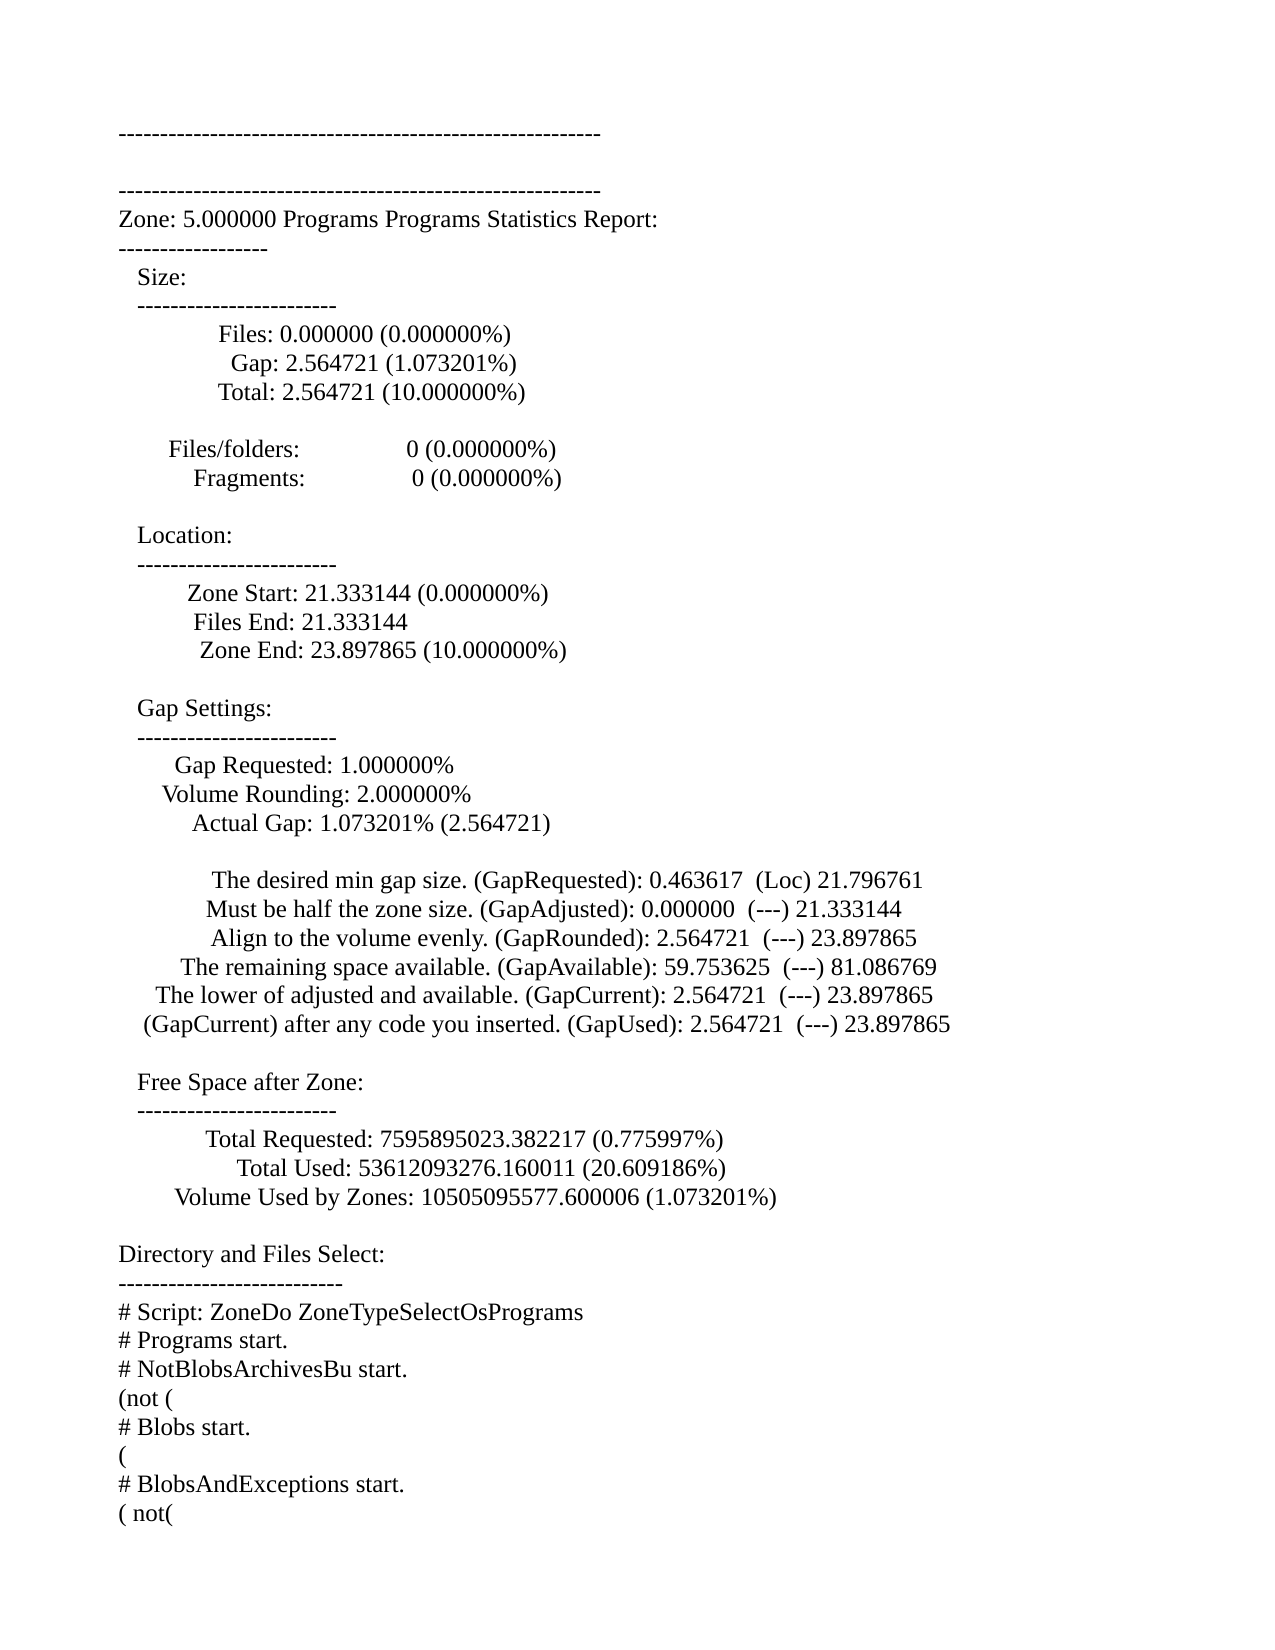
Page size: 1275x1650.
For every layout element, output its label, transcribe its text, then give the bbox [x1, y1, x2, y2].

text Total Requested: 7595895023.382217 (0.775997%) [118, 1124, 1157, 1153]
text # Programs start. [118, 1326, 1157, 1354]
text ------------------ [118, 233, 1157, 262]
text Files/folders: 0 (0.000000%) [118, 434, 1157, 463]
text The desired min gap size. (GapRequested): 0.463617 (Loc) 21.796761 [118, 866, 1157, 894]
text (GapCurrent) after any code you inserted. (GapUsed): 2.564721 (---) 23.897865 [118, 1009, 1157, 1038]
text ------------------------ [118, 549, 1157, 578]
text Gap: 2.564721 (1.073201%) [118, 348, 1157, 377]
text Size: [118, 262, 1157, 291]
text ------------------------ [118, 1096, 1157, 1124]
text ---------------------------------------------------------- [118, 176, 1157, 204]
text Location: [118, 521, 1157, 549]
text Must be half the zone size. (GapAdjusted): 0.000000 (---) 21.333144 [118, 894, 1157, 923]
text Align to the volume evenly. (GapRounded): 2.564721 (---) 23.897865 [118, 923, 1157, 952]
text ---------------------------------------------------------- [118, 118, 1157, 147]
text Zone: 5.000000 Programs Programs Statistics Report: [118, 204, 1157, 233]
text Files: 0.000000 (0.000000%) [118, 319, 1157, 348]
text Files End: 21.333144 [118, 607, 1157, 636]
text # NotBlobsArchivesBu start. [118, 1354, 1157, 1383]
text Total Used: 53612093276.160011 (20.609186%) [118, 1153, 1157, 1182]
text ( not( [118, 1498, 1157, 1527]
text ------------------------ [118, 291, 1157, 319]
text (not ( [118, 1383, 1157, 1412]
text Fragments: 0 (0.000000%) [118, 463, 1157, 492]
text Zone Start: 21.333144 (0.000000%) [118, 578, 1157, 607]
text Volume Used by Zones: 10505095577.600006 (1.073201%) [118, 1182, 1157, 1211]
text Free Space after Zone: [118, 1067, 1157, 1096]
text --------------------------- [118, 1268, 1157, 1297]
text Total: 2.564721 (10.000000%) [118, 377, 1157, 406]
text Zone End: 23.897865 (10.000000%) [118, 636, 1157, 664]
text # Script: ZoneDo ZoneTypeSelectOsPrograms [118, 1297, 1157, 1326]
text ( [118, 1441, 1157, 1469]
text Actual Gap: 1.073201% (2.564721) [118, 808, 1157, 837]
text The lower of adjusted and available. (GapCurrent): 2.564721 (---) 23.897865 [118, 981, 1157, 1009]
text # BlobsAndExceptions start. [118, 1469, 1157, 1498]
text # Blobs start. [118, 1412, 1157, 1441]
text Gap Settings: [118, 693, 1157, 722]
text Volume Rounding: 2.000000% [118, 779, 1157, 808]
text ------------------------ [118, 722, 1157, 751]
text The remaining space available. (GapAvailable): 59.753625 (---) 81.086769 [118, 952, 1157, 981]
text Gap Requested: 1.000000% [118, 751, 1157, 779]
text Directory and Files Select: [118, 1239, 1157, 1268]
